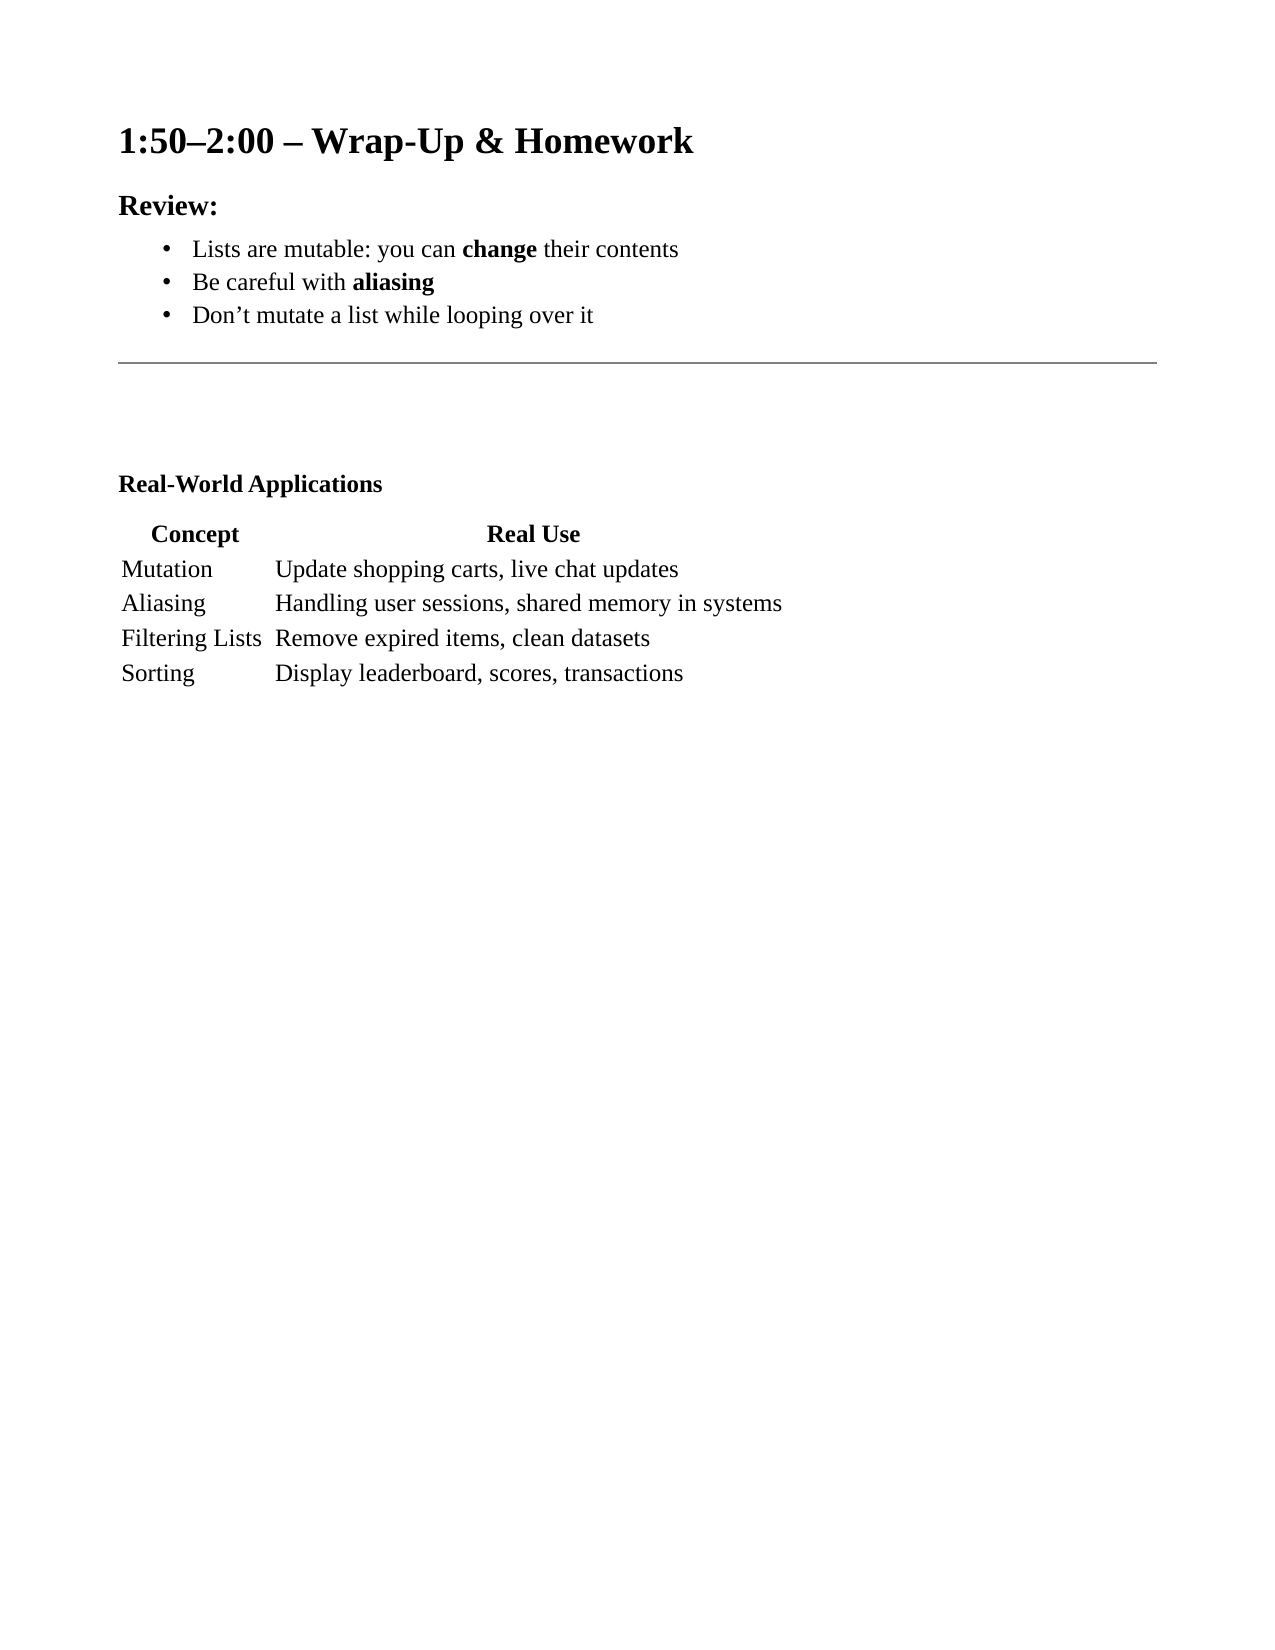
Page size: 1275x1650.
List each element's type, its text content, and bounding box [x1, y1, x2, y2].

table_cell Filtering Lists [118, 620, 272, 655]
subtitle 1:50–2:00 – Wrap-Up & Homework [118, 118, 1157, 161]
list Don’t mutate a list while looping over it [162, 300, 1157, 329]
subtitle Review: [118, 188, 1157, 222]
table_header Real Use [272, 516, 795, 551]
table_header Concept [118, 516, 272, 551]
table_cell Remove expired items, clean datasets [272, 620, 795, 655]
list Be careful with aliasing [162, 267, 1157, 296]
table_cell Handling user sessions, shared memory in systems [272, 586, 795, 620]
text Real-World Applications [118, 469, 1157, 497]
table_cell Mutation [118, 551, 272, 586]
list Lists are mutable: you can change their contents [162, 234, 1157, 263]
table_cell Display leaderboard, scores, transactions [272, 655, 795, 689]
table_cell Aliasing [118, 586, 272, 620]
table_cell Sorting [118, 655, 272, 689]
table_cell Update shopping carts, live chat updates [272, 551, 795, 586]
